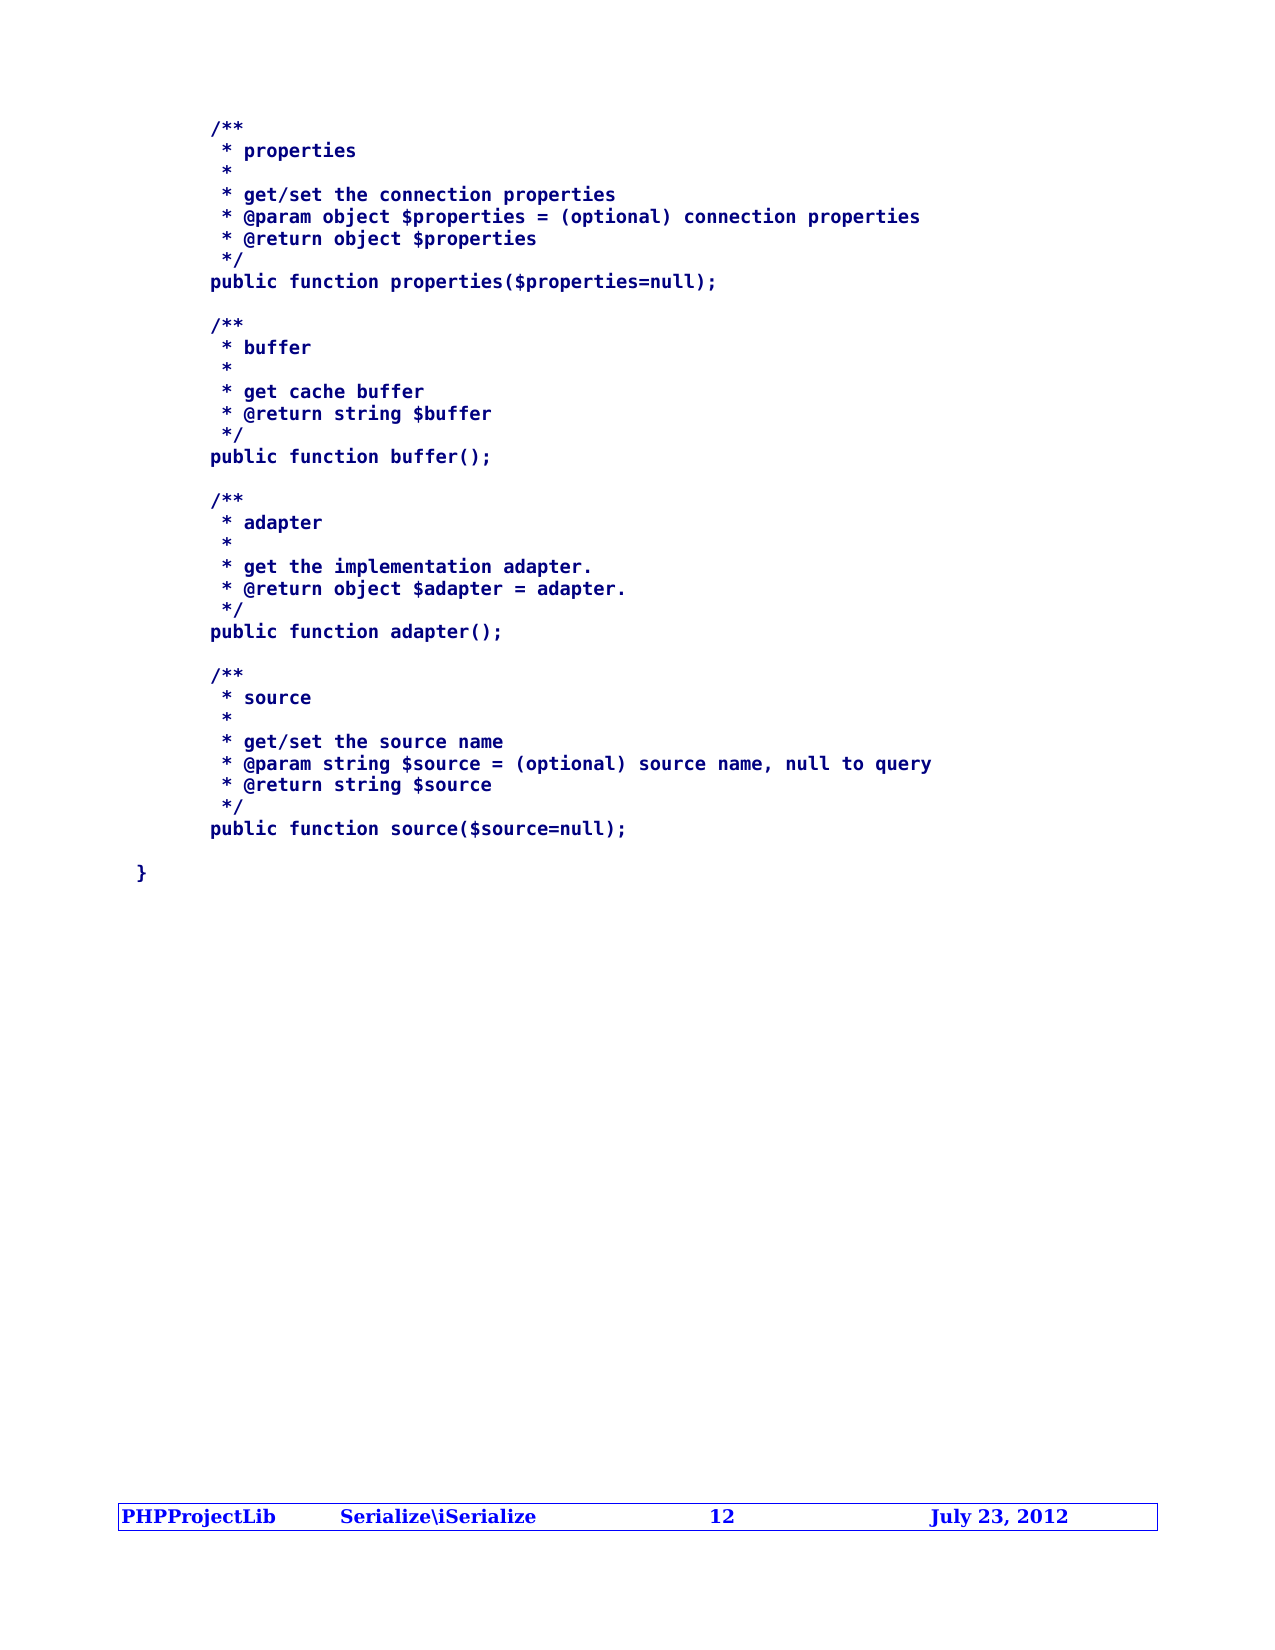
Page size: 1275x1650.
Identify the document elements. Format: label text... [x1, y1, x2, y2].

list * buffer [136, 337, 1157, 359]
list public function adapter(); [136, 621, 1157, 643]
list public function buffer(); [136, 446, 1157, 468]
list * [136, 709, 1157, 731]
list * properties [136, 140, 1157, 162]
list * @return object $properties [136, 227, 1157, 249]
list * get/set the connection properties [136, 184, 1157, 206]
list * @return object $adapter = adapter. [136, 577, 1157, 599]
list */ [136, 599, 1157, 621]
list /** [136, 490, 1157, 512]
list /** [136, 118, 1157, 140]
list } [136, 862, 1157, 884]
list * get/set the source name [136, 731, 1157, 752]
list * source [136, 687, 1157, 709]
list * [136, 359, 1157, 381]
list public function source($source=null); [136, 818, 1157, 840]
list */ [136, 796, 1157, 818]
list * get the implementation adapter. [136, 556, 1157, 577]
list * @return string $source [136, 774, 1157, 796]
list /** [136, 315, 1157, 337]
list * get cache buffer [136, 381, 1157, 402]
list */ [136, 249, 1157, 271]
list * adapter [136, 512, 1157, 534]
list * @param string $source = (optional) source name, null to query [136, 752, 1157, 774]
list public function properties($properties=null); [136, 271, 1157, 293]
list */ [136, 424, 1157, 446]
list * @return string $buffer [136, 402, 1157, 424]
list * [136, 162, 1157, 184]
list * [136, 534, 1157, 556]
list * @param object $properties = (optional) connection properties [136, 206, 1157, 227]
list /** [136, 665, 1157, 687]
